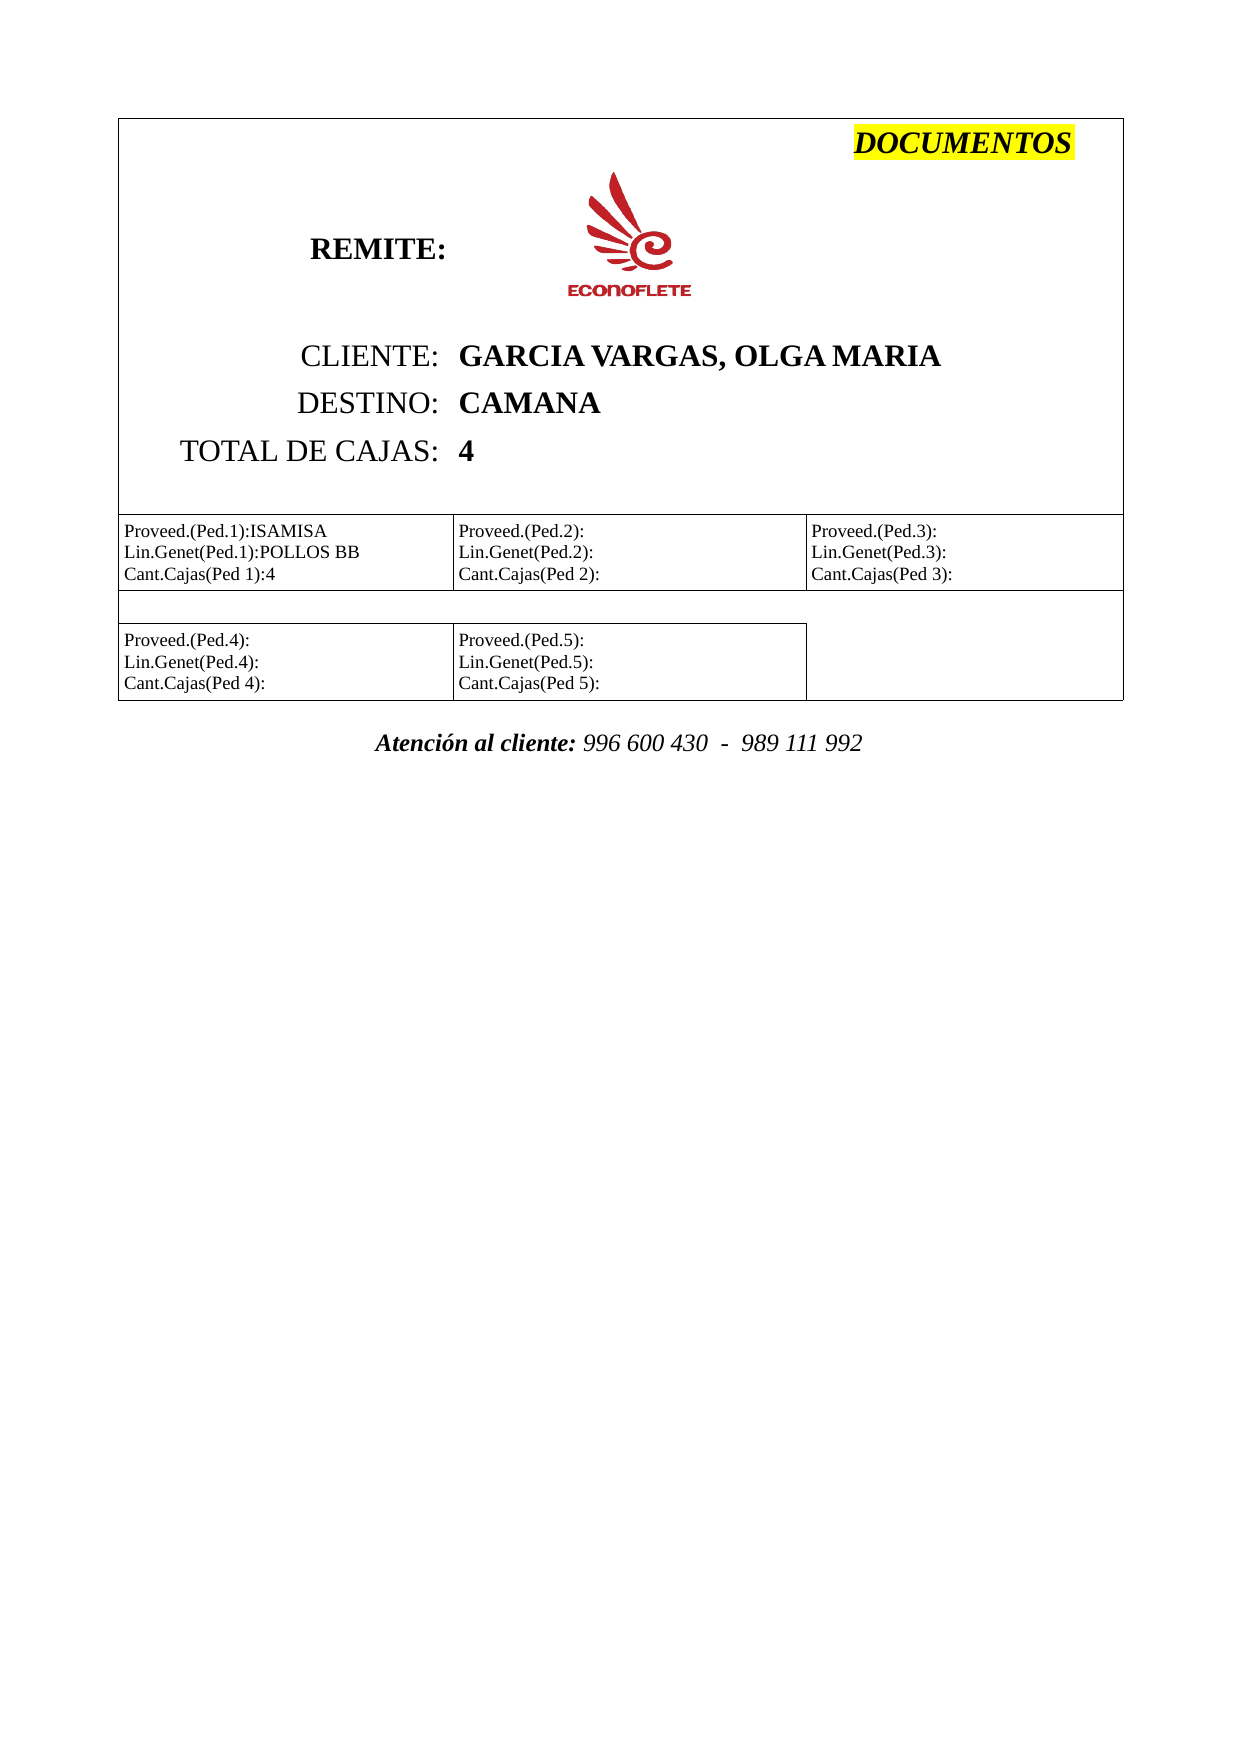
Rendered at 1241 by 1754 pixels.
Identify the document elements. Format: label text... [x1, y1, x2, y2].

table_cell 4 [453, 426, 1123, 474]
table_cell Proveed.(Ped.3): Lin.Genet(Ped.3): Cant.Cajas(Ped 3): [807, 515, 1123, 590]
text Atención al cliente: 996 600 430 - 989 111 992 [118, 728, 1122, 757]
table_cell Proveed.(Ped.2): Lin.Genet(Ped.2): Cant.Cajas(Ped 2): [454, 515, 806, 590]
table_cell Proveed.(Ped.1):ISAMISA Lin.Genet(Ped.1):POLLOS BB Cant.Cajas(Ped 1):4 [119, 515, 453, 590]
table_cell Proveed.(Ped.5): Lin.Genet(Ped.5): Cant.Cajas(Ped 5): [454, 624, 806, 699]
table_cell [453, 166, 806, 332]
table_header DOCUMENTOS [806, 119, 1123, 166]
picture [552, 171, 707, 297]
table_cell TOTAL DE CAJAS: [119, 426, 453, 474]
table_header [453, 119, 806, 166]
table_cell [806, 591, 1123, 623]
table_cell [119, 591, 453, 623]
table_cell [806, 474, 1123, 514]
table_cell [119, 474, 453, 514]
table_cell [453, 591, 806, 623]
table_cell DESTINO: [119, 379, 453, 426]
table_cell [807, 623, 1123, 699]
table_cell Proveed.(Ped.4): Lin.Genet(Ped.4): Cant.Cajas(Ped 4): [119, 624, 453, 699]
table_cell [806, 166, 1123, 332]
table_cell REMITE: [119, 166, 453, 332]
table_cell CLIENTE: [119, 332, 453, 379]
table_cell CAMANA [453, 379, 806, 426]
table_cell [453, 474, 806, 514]
table_cell GARCIA VARGAS, OLGA MARIA [453, 332, 1123, 379]
table_header [119, 119, 453, 166]
table_cell [806, 379, 1123, 426]
